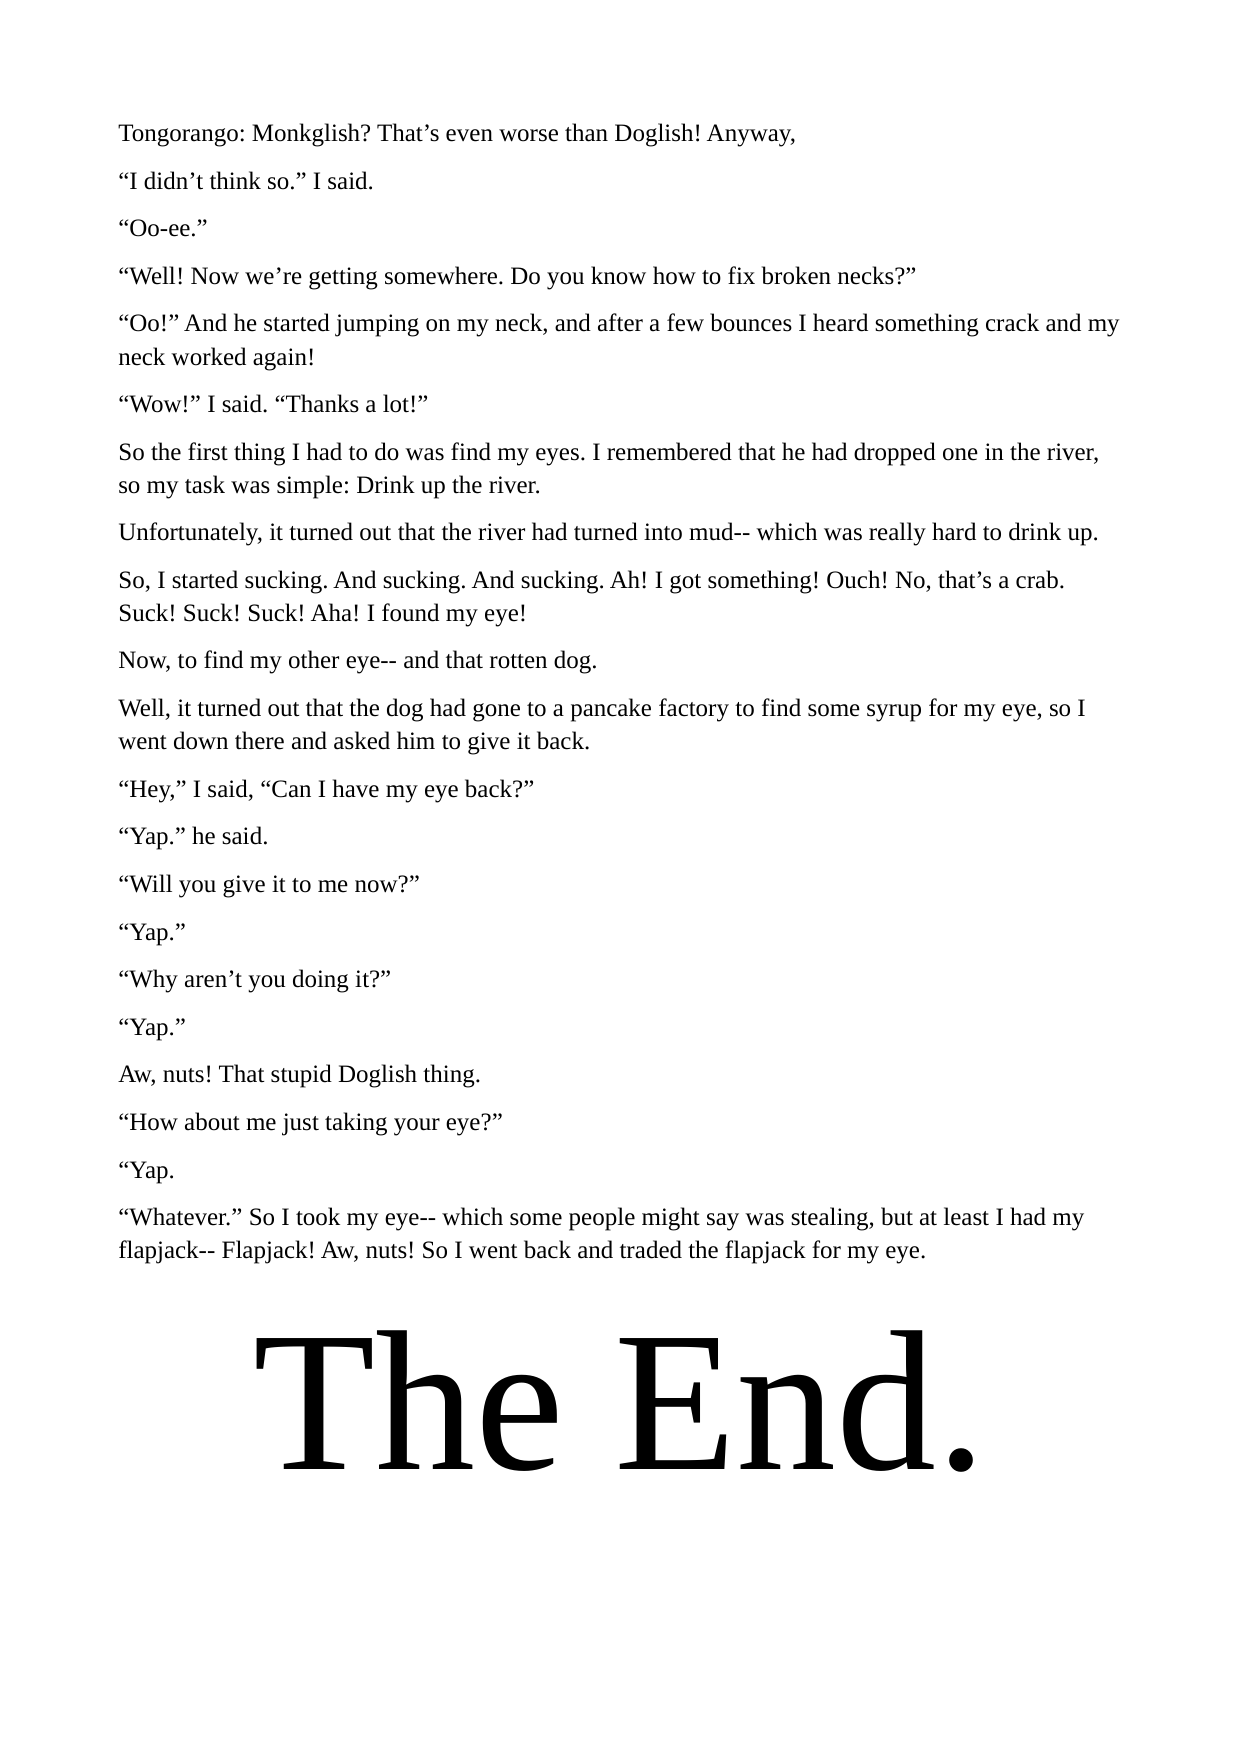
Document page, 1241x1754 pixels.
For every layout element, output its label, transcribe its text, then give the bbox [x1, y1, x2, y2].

text “Hey,” I said, “Can I have my eye back?” [118, 774, 1122, 803]
text Aw, nuts! That stupid Doglish thing. [118, 1059, 1122, 1088]
text The End. [118, 1283, 1122, 1513]
text Well, it turned out that the dog had gone to a pancake factory to find some syrup for my eye, so I went down there and asked him to give it back. [118, 693, 1122, 755]
text Unfortunately, it turned out that the river had turned into mud-- which was really hard to drink up. [118, 517, 1122, 546]
text “Yap.” [118, 1012, 1122, 1041]
text “Will you give it to me now?” [118, 869, 1122, 898]
text Tongorango: Monkglish? That’s even worse than Doglish! Anyway, [118, 118, 1122, 147]
text Now, to find my other eye-- and that rotten dog. [118, 646, 1122, 674]
text “Oo!” And he started jumping on my neck, and after a few bounces I heard something crack and my neck worked again! [118, 308, 1122, 370]
text “Wow!” I said. “Thanks a lot!” [118, 389, 1122, 418]
text “Yap.” [118, 917, 1122, 945]
text “How about me just taking your eye?” [118, 1107, 1122, 1136]
text “Well! Now we’re getting somewhere. Do you know how to fix broken necks?” [118, 261, 1122, 290]
text “Why aren’t you doing it?” [118, 964, 1122, 993]
text “Yap.” he said. [118, 821, 1122, 850]
text So, I started sucking. And sucking. And sucking. Ah! I got something! Ouch! No, that’s a crab. Suck! Suck! Suck! Aha! I found my eye! [118, 565, 1122, 627]
text “Oo-ee.” [118, 213, 1122, 242]
text “Whatever.” So I took my eye-- which some people might say was stealing, but at least I had my flapjack-- Flapjack! Aw, nuts! So I went back and traded the flapjack for my eye. [118, 1202, 1122, 1264]
text “Yap. [118, 1155, 1122, 1183]
text “I didn’t think so.” I said. [118, 166, 1122, 194]
text So the first thing I had to do was find my eyes. I remembered that he had dropped one in the river, so my task was simple: Drink up the river. [118, 437, 1122, 498]
